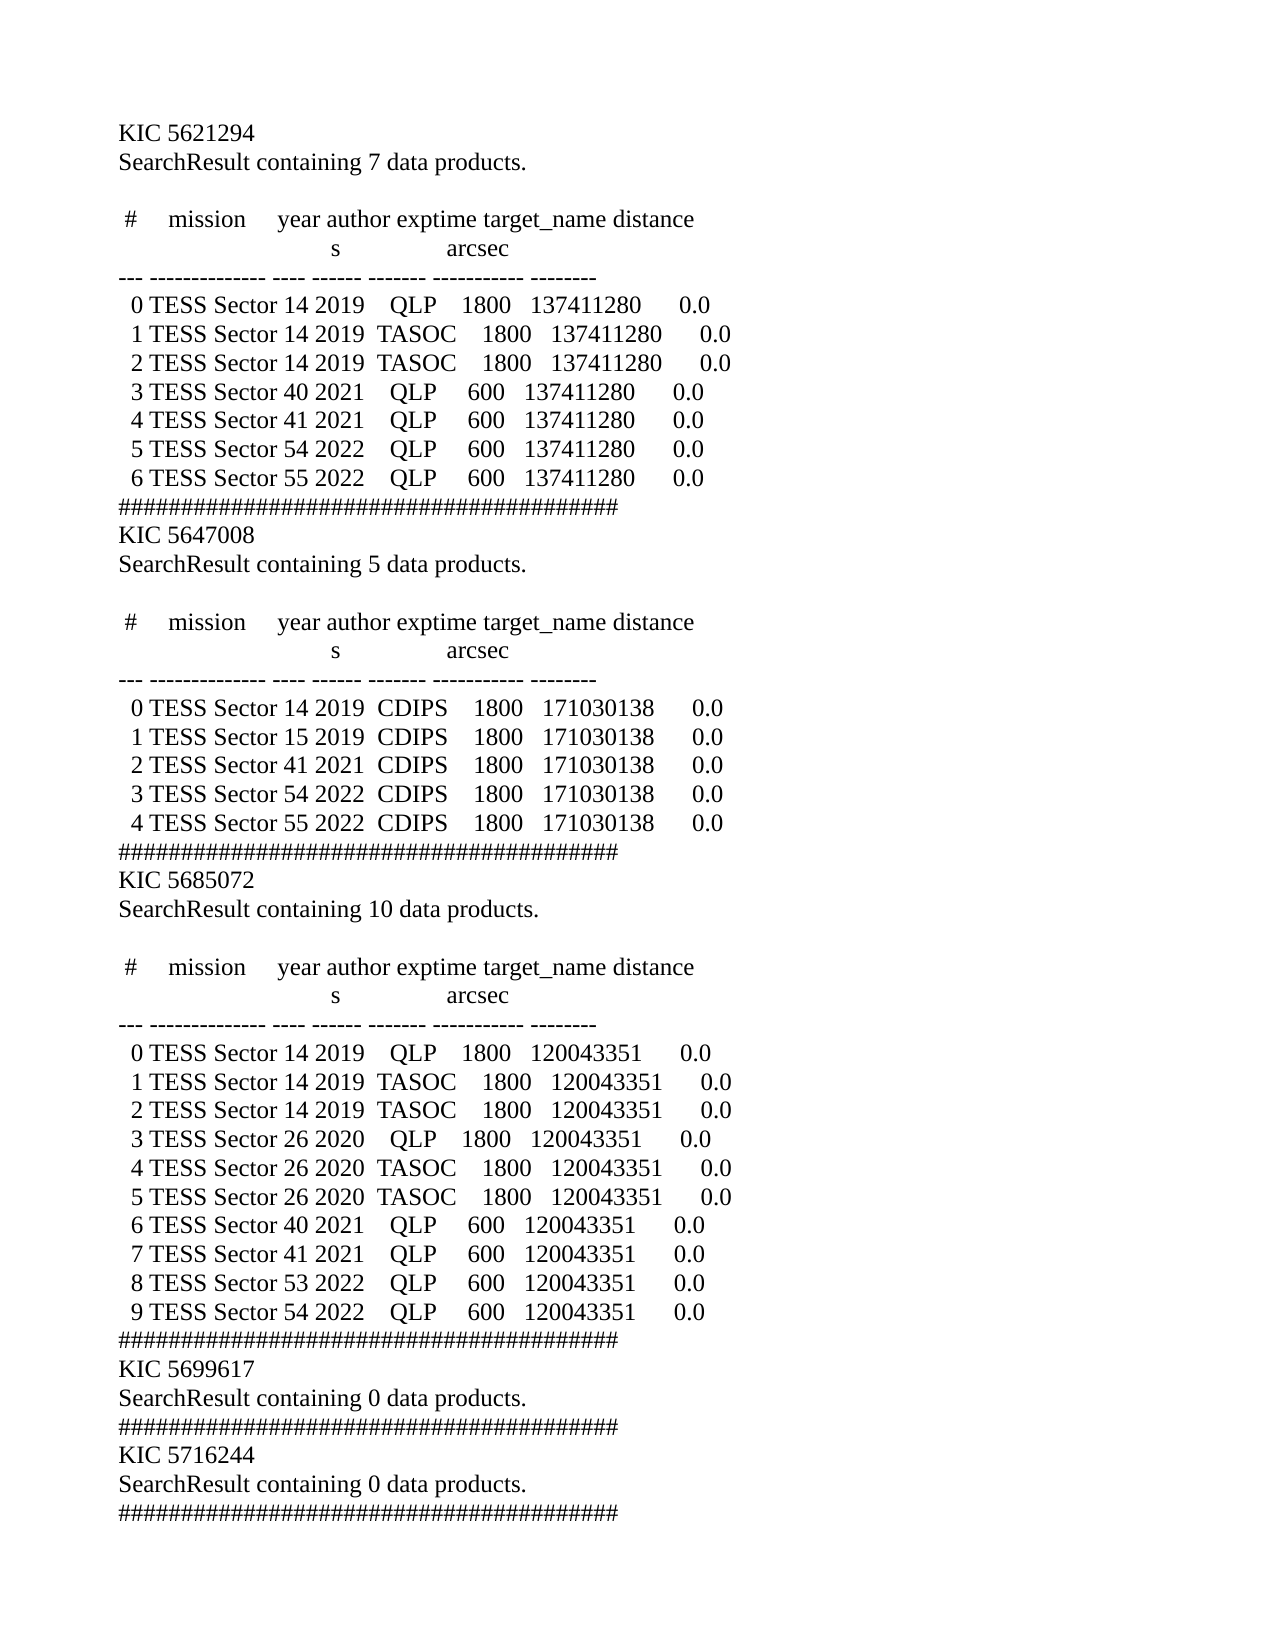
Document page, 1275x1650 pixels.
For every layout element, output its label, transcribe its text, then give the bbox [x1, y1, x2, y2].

text 0 TESS Sector 14 2019 QLP 1800 137411280 0.0 [118, 291, 1157, 319]
text 1 TESS Sector 14 2019 TASOC 1800 137411280 0.0 [118, 319, 1157, 348]
text SearchResult containing 7 data products. [118, 147, 1157, 176]
text ######################################## [118, 1498, 1157, 1527]
text 4 TESS Sector 26 2020 TASOC 1800 120043351 0.0 [118, 1153, 1157, 1182]
text 3 TESS Sector 40 2021 QLP 600 137411280 0.0 [118, 377, 1157, 406]
text 7 TESS Sector 41 2021 QLP 600 120043351 0.0 [118, 1239, 1157, 1268]
text SearchResult containing 5 data products. [118, 549, 1157, 578]
text ######################################## [118, 837, 1157, 866]
text --- -------------- ---- ------ ------- ----------- -------- [118, 1009, 1157, 1038]
text 3 TESS Sector 26 2020 QLP 1800 120043351 0.0 [118, 1124, 1157, 1153]
text SearchResult containing 0 data products. [118, 1469, 1157, 1498]
text KIC 5716244 [118, 1441, 1157, 1469]
text # mission year author exptime target_name distance [118, 607, 1157, 636]
text # mission year author exptime target_name distance [118, 952, 1157, 981]
text ######################################## [118, 1326, 1157, 1354]
text 6 TESS Sector 40 2021 QLP 600 120043351 0.0 [118, 1211, 1157, 1239]
text 6 TESS Sector 55 2022 QLP 600 137411280 0.0 [118, 463, 1157, 492]
text KIC 5699617 [118, 1354, 1157, 1383]
text KIC 5621294 [118, 118, 1157, 147]
text s arcsec [118, 981, 1157, 1009]
text --- -------------- ---- ------ ------- ----------- -------- [118, 664, 1157, 693]
text KIC 5685072 [118, 866, 1157, 894]
text 1 TESS Sector 14 2019 TASOC 1800 120043351 0.0 [118, 1067, 1157, 1096]
text 5 TESS Sector 54 2022 QLP 600 137411280 0.0 [118, 434, 1157, 463]
text 3 TESS Sector 54 2022 CDIPS 1800 171030138 0.0 [118, 779, 1157, 808]
text SearchResult containing 10 data products. [118, 894, 1157, 923]
text SearchResult containing 0 data products. [118, 1383, 1157, 1412]
text ######################################## [118, 492, 1157, 521]
text 1 TESS Sector 15 2019 CDIPS 1800 171030138 0.0 [118, 722, 1157, 751]
text s arcsec [118, 233, 1157, 262]
text 0 TESS Sector 14 2019 QLP 1800 120043351 0.0 [118, 1038, 1157, 1067]
text 9 TESS Sector 54 2022 QLP 600 120043351 0.0 [118, 1297, 1157, 1326]
text 2 TESS Sector 14 2019 TASOC 1800 120043351 0.0 [118, 1096, 1157, 1124]
text 2 TESS Sector 41 2021 CDIPS 1800 171030138 0.0 [118, 751, 1157, 779]
text 2 TESS Sector 14 2019 TASOC 1800 137411280 0.0 [118, 348, 1157, 377]
text KIC 5647008 [118, 521, 1157, 549]
text # mission year author exptime target_name distance [118, 204, 1157, 233]
text 8 TESS Sector 53 2022 QLP 600 120043351 0.0 [118, 1268, 1157, 1297]
text s arcsec [118, 636, 1157, 664]
text --- -------------- ---- ------ ------- ----------- -------- [118, 262, 1157, 291]
text 0 TESS Sector 14 2019 CDIPS 1800 171030138 0.0 [118, 693, 1157, 722]
text ######################################## [118, 1412, 1157, 1441]
text 4 TESS Sector 55 2022 CDIPS 1800 171030138 0.0 [118, 808, 1157, 837]
text 5 TESS Sector 26 2020 TASOC 1800 120043351 0.0 [118, 1182, 1157, 1211]
text 4 TESS Sector 41 2021 QLP 600 137411280 0.0 [118, 406, 1157, 434]
